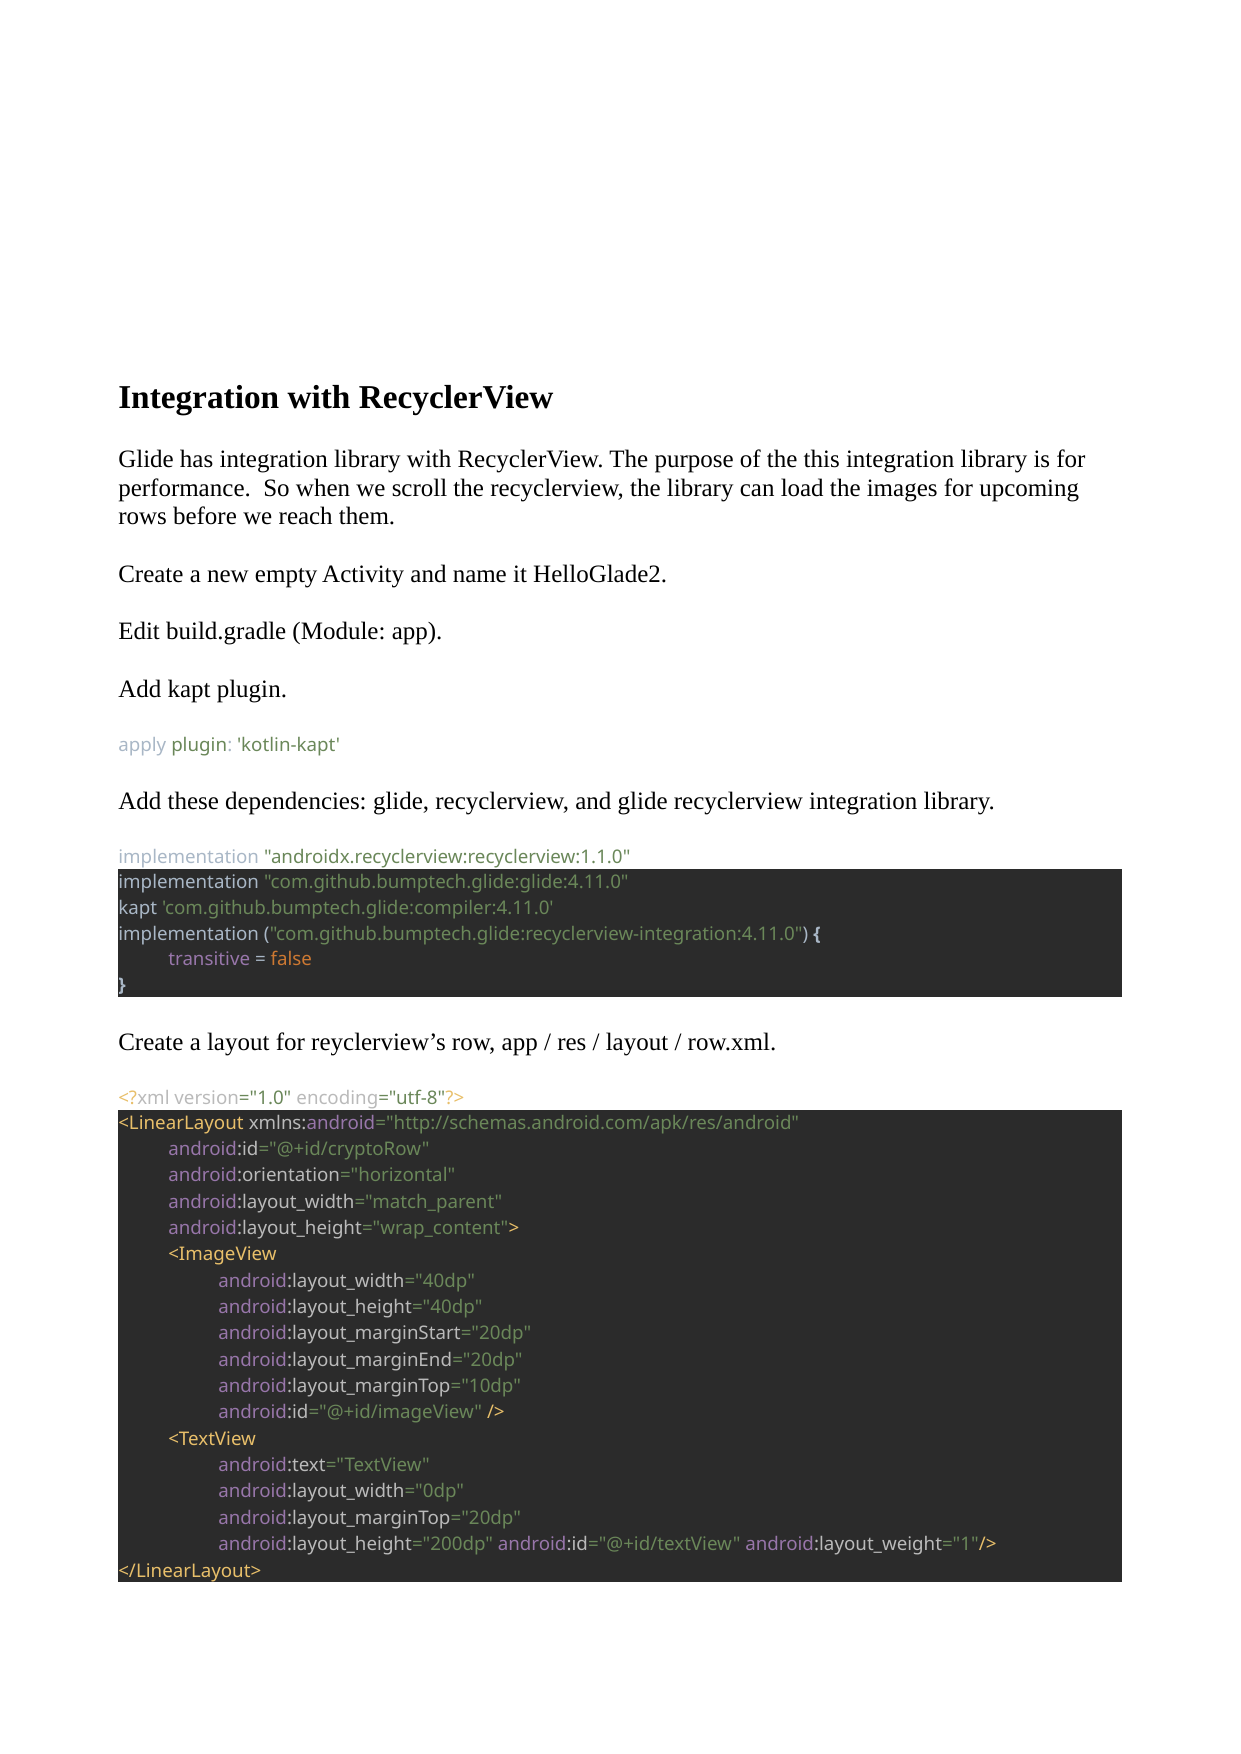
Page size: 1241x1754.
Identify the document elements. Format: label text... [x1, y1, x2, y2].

text implementation "com.github.bumptech.glide:glide:4.11.0" [118, 869, 1122, 894]
text Add these dependencies: glide, recyclerview, and glide recyclerview integration library. [118, 786, 1122, 814]
text implementation "androidx.recyclerview:recyclerview:1.1.0" [118, 843, 1122, 869]
text android:layout_width="match_parent" [118, 1188, 1122, 1214]
text android:layout_marginEnd="20dp" [118, 1346, 1122, 1372]
text android:layout_marginTop="10dp" [118, 1372, 1122, 1399]
text <ImageView [118, 1241, 1122, 1267]
text <?xml version="1.0" encoding="utf-8"?> [118, 1084, 1122, 1110]
text Add kapt plugin. [118, 674, 1122, 703]
text android:orientation="horizontal" [118, 1162, 1122, 1188]
text Create a layout for reyclerview’s row, app / res / layout / row.xml. [118, 1027, 1122, 1055]
text android:layout_height="wrap_content"> [118, 1214, 1122, 1241]
text Glide has integration library with RecyclerView. The purpose of the this integration library is for performance. So when we scroll the recyclerview, the library can load the images for upcoming rows before we reach them. [118, 444, 1122, 530]
text android:text="TextView" [118, 1451, 1122, 1478]
text android:id="@+id/cryptoRow" [118, 1135, 1122, 1162]
text </LinearLayout> [118, 1557, 1122, 1582]
text Integration with RecyclerView [118, 377, 1122, 415]
text } [118, 972, 1122, 997]
text android:layout_marginTop="20dp" [118, 1504, 1122, 1531]
text kapt 'com.github.bumptech.glide:compiler:4.11.0' [118, 894, 1122, 920]
text Edit build.gradle (Module: app). [118, 616, 1122, 645]
text android:id="@+id/imageView" /> [118, 1399, 1122, 1425]
text android:layout_height="40dp" [118, 1293, 1122, 1320]
text android:layout_width="0dp" [118, 1478, 1122, 1504]
text transitive = false [118, 945, 1122, 972]
text Create a new empty Activity and name it HelloGlade2. [118, 559, 1122, 588]
text android:layout_height="200dp" android:id="@+id/textView" android:layout_weight="1"/> [118, 1531, 1122, 1557]
text <TextView [118, 1425, 1122, 1451]
text android:layout_width="40dp" [118, 1267, 1122, 1293]
text apply plugin: 'kotlin-kapt' [118, 731, 1122, 757]
text <LinearLayout xmlns:android="http://schemas.android.com/apk/res/android" [118, 1110, 1122, 1135]
text implementation ("com.github.bumptech.glide:recyclerview-integration:4.11.0") { [118, 920, 1122, 945]
text android:layout_marginStart="20dp" [118, 1320, 1122, 1346]
